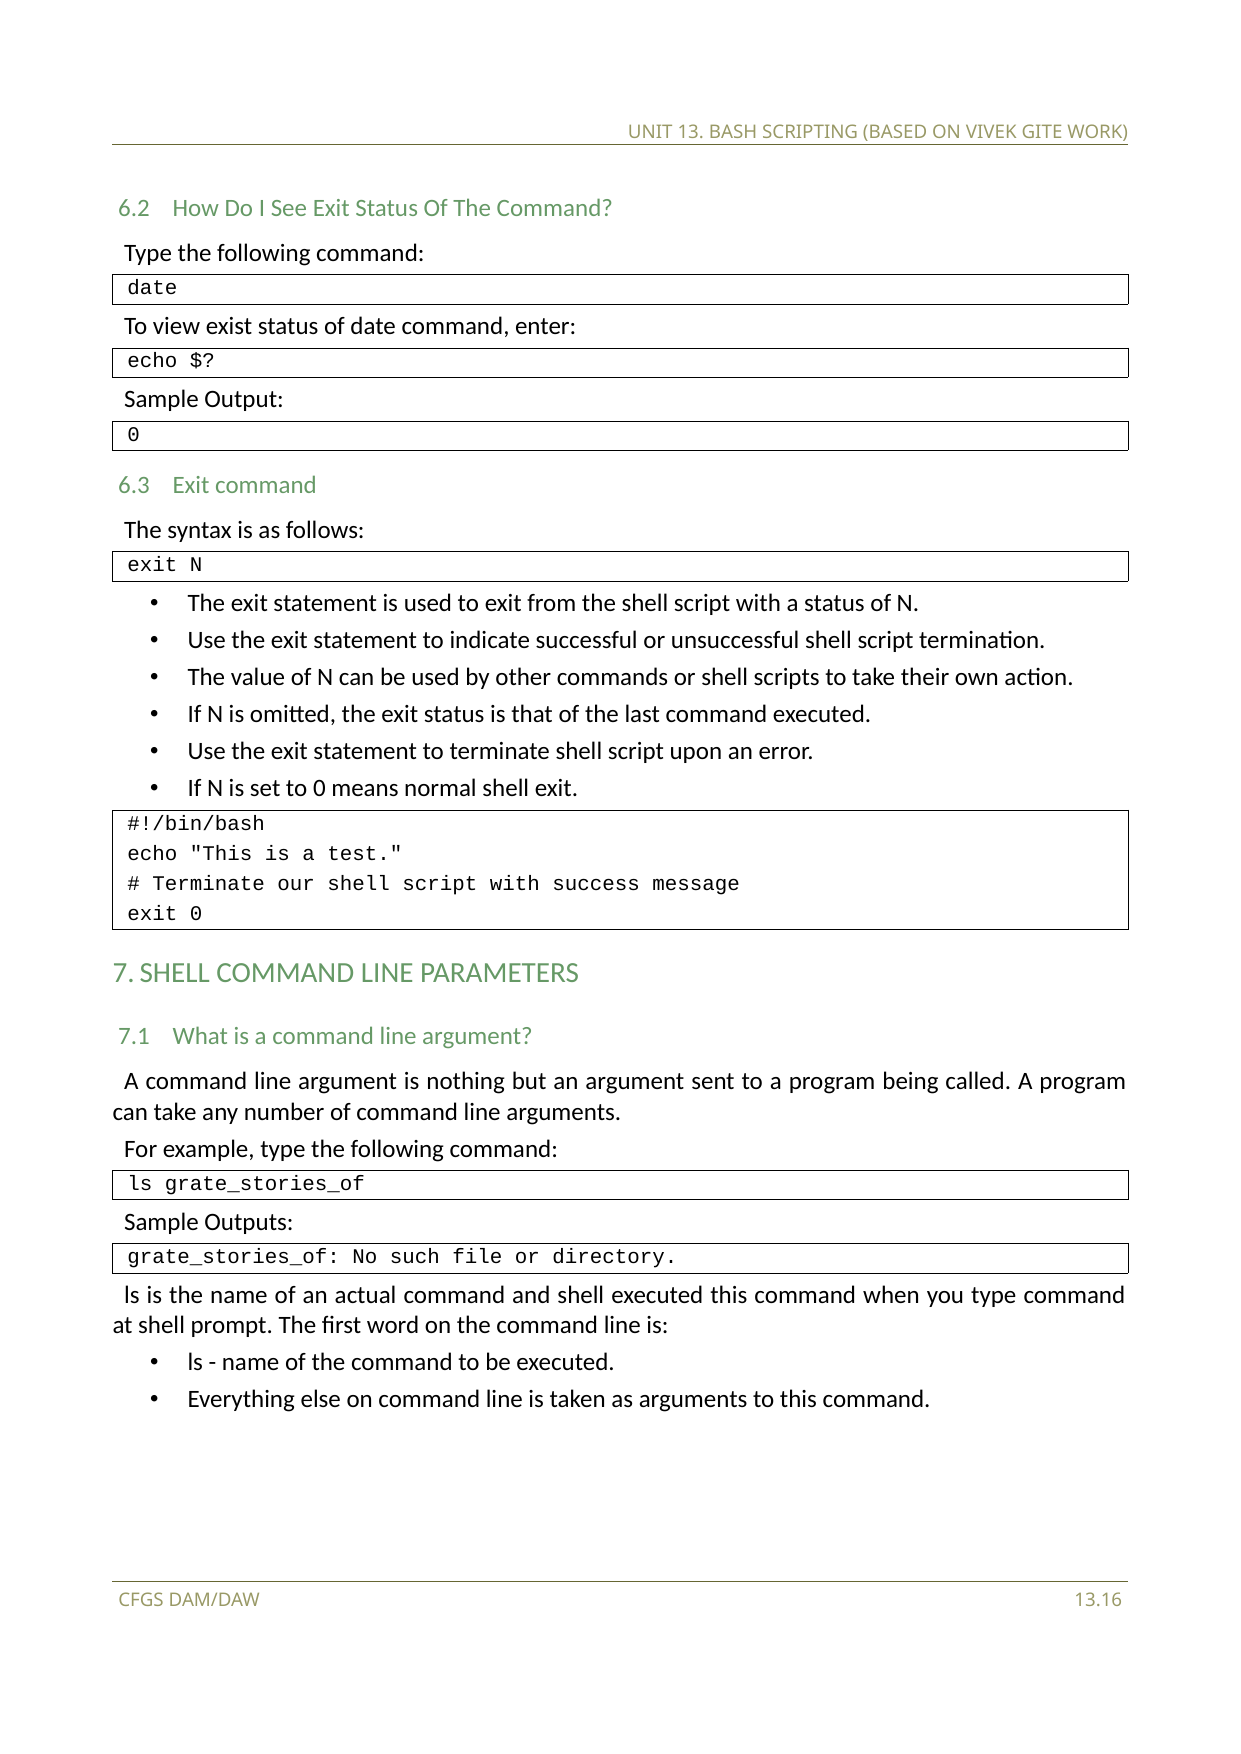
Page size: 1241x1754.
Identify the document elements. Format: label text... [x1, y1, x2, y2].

list The value of N can be used by other commands or shell scripts to take their own action. [150, 662, 1128, 692]
text # Terminate our shell script with success message [113, 870, 1128, 896]
list The exit statement is used to exit from the shell script with a status of N. [150, 588, 1128, 618]
text For example, type the following command: [112, 1133, 1128, 1163]
text Type the following command: [112, 237, 1128, 268]
text A command line argument is nothing but an argument sent to a program being called. A program can take any number of command line arguments. [112, 1065, 1128, 1126]
text ls grate_stories_of [113, 1171, 1128, 1199]
text To view exist status of date command, enter: [112, 311, 1128, 341]
subtitle How Do I See Exit Status Of The Command? [112, 192, 1128, 223]
text exit 0 [113, 900, 1128, 929]
text 0 [113, 422, 1128, 450]
subtitle What is a command line argument? [112, 1020, 1128, 1051]
text exit N [113, 552, 1128, 581]
text ls is the name of an actual command and shell executed this command when you type command at shell prompt. The first word on the command line is: [112, 1279, 1128, 1340]
text echo "This is a test." [113, 839, 1128, 866]
list Use the exit statement to indicate successful or unsuccessful shell script termination. [150, 624, 1128, 655]
subtitle Shell command line parameters [112, 954, 1128, 990]
list Use the exit statement to terminate shell script upon an error. [150, 736, 1128, 766]
list Everything else on command line is taken as arguments to this command. [150, 1383, 1128, 1414]
text Sample Outputs: [112, 1206, 1128, 1236]
text date [113, 275, 1128, 304]
text The syntax is as follows: [112, 514, 1128, 545]
text #!/bin/bash [113, 811, 1128, 836]
subtitle Exit command [112, 469, 1128, 500]
list If N is set to 0 means normal shell exit. [150, 772, 1128, 803]
text Sample Output: [112, 384, 1128, 414]
text grate_stories_of: No such file or directory. [113, 1244, 1128, 1273]
text echo $? [113, 349, 1128, 377]
list If N is omitted, the exit status is that of the last command executed. [150, 698, 1128, 729]
list ls - name of the command to be executed. [150, 1347, 1128, 1377]
